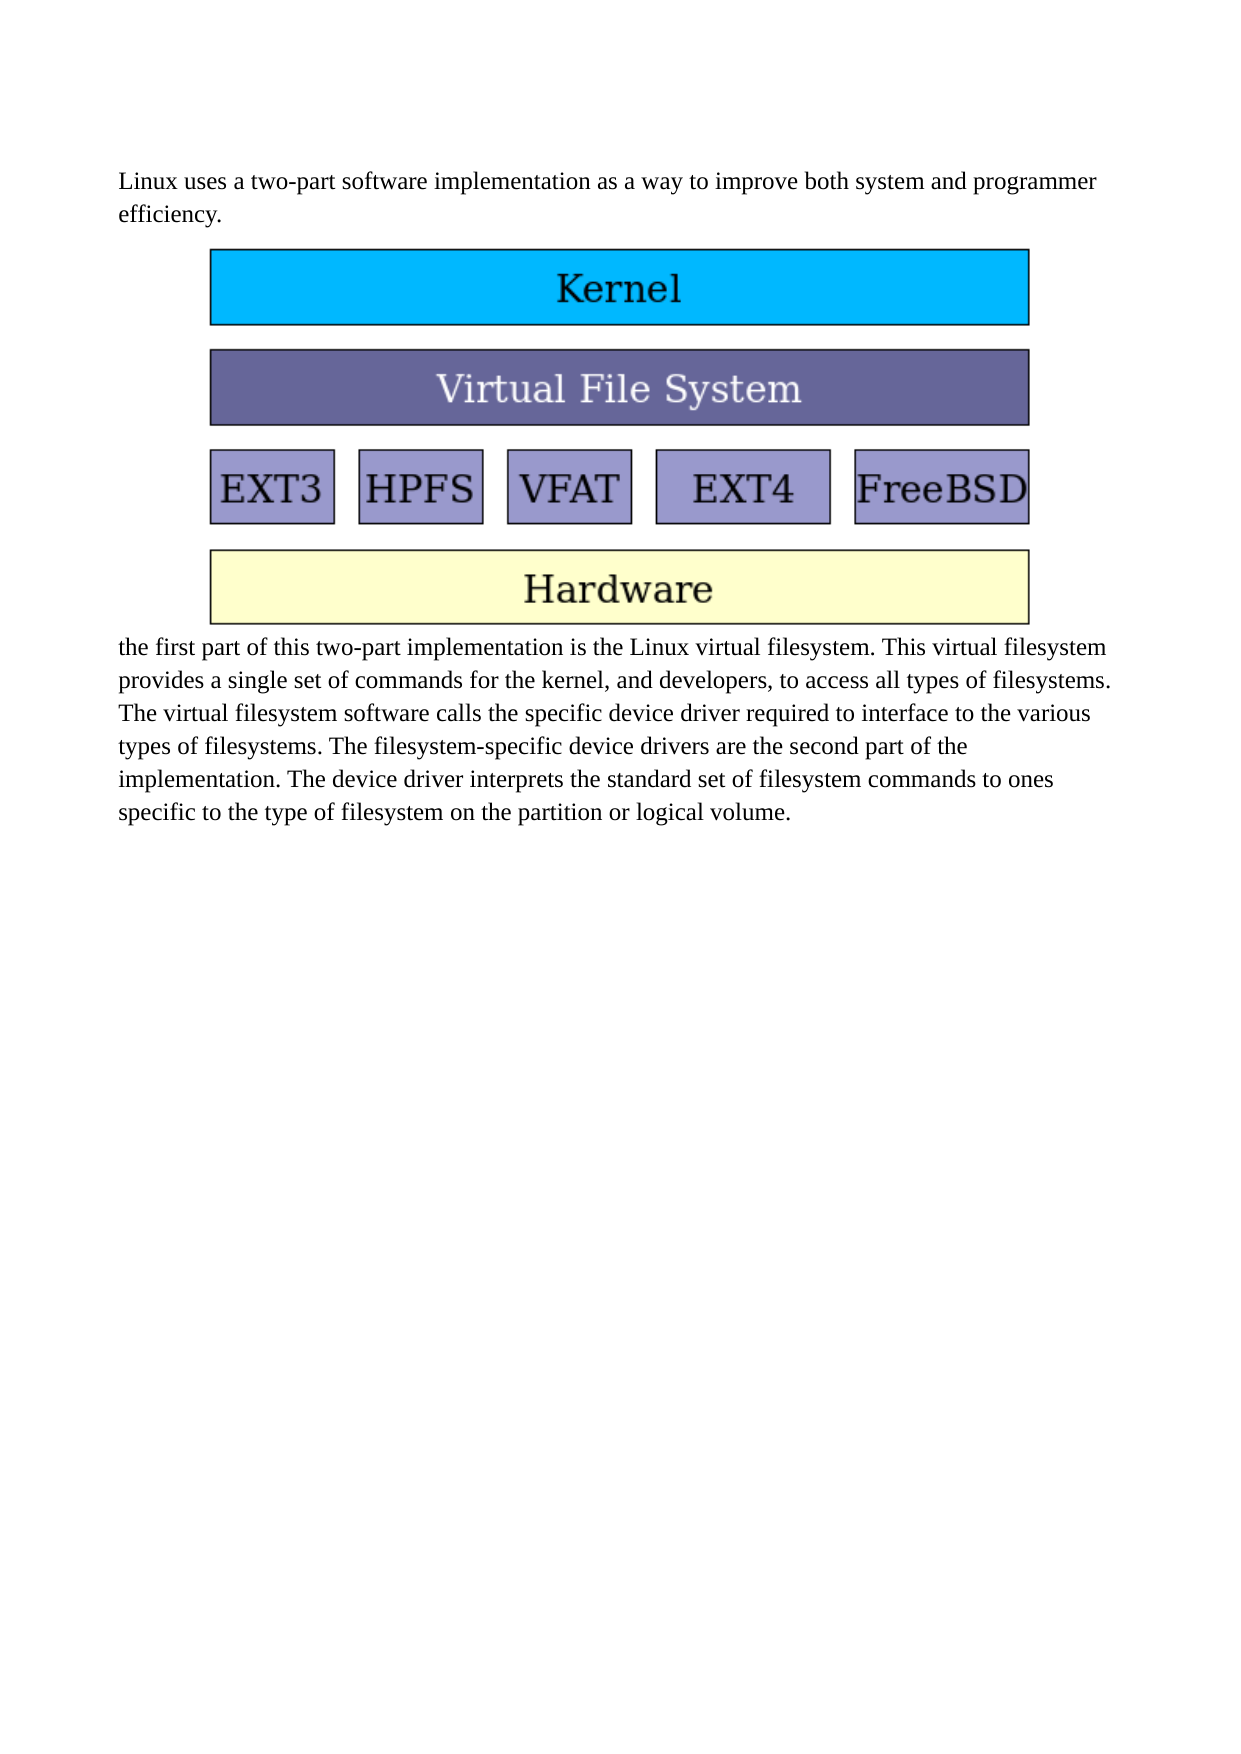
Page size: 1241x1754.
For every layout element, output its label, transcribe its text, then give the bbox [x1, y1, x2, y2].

text the first part of this two-part implementation is the Linux virtual filesystem. This virtual filesystem provides a single set of commands for the kernel, and developers, to access all types of filesystems. The virtual filesystem software calls the specific device driver required to interface to the various types of filesystems. The filesystem-specific device drivers are the second part of the implementation. The device driver interprets the standard set of filesystem commands to ones specific to the type of filesystem on the partition or logical volume. [118, 632, 1122, 826]
picture [207, 246, 1033, 628]
text Linux uses a two-part software implementation as a way to improve both system and programmer efficiency. [118, 166, 1122, 227]
